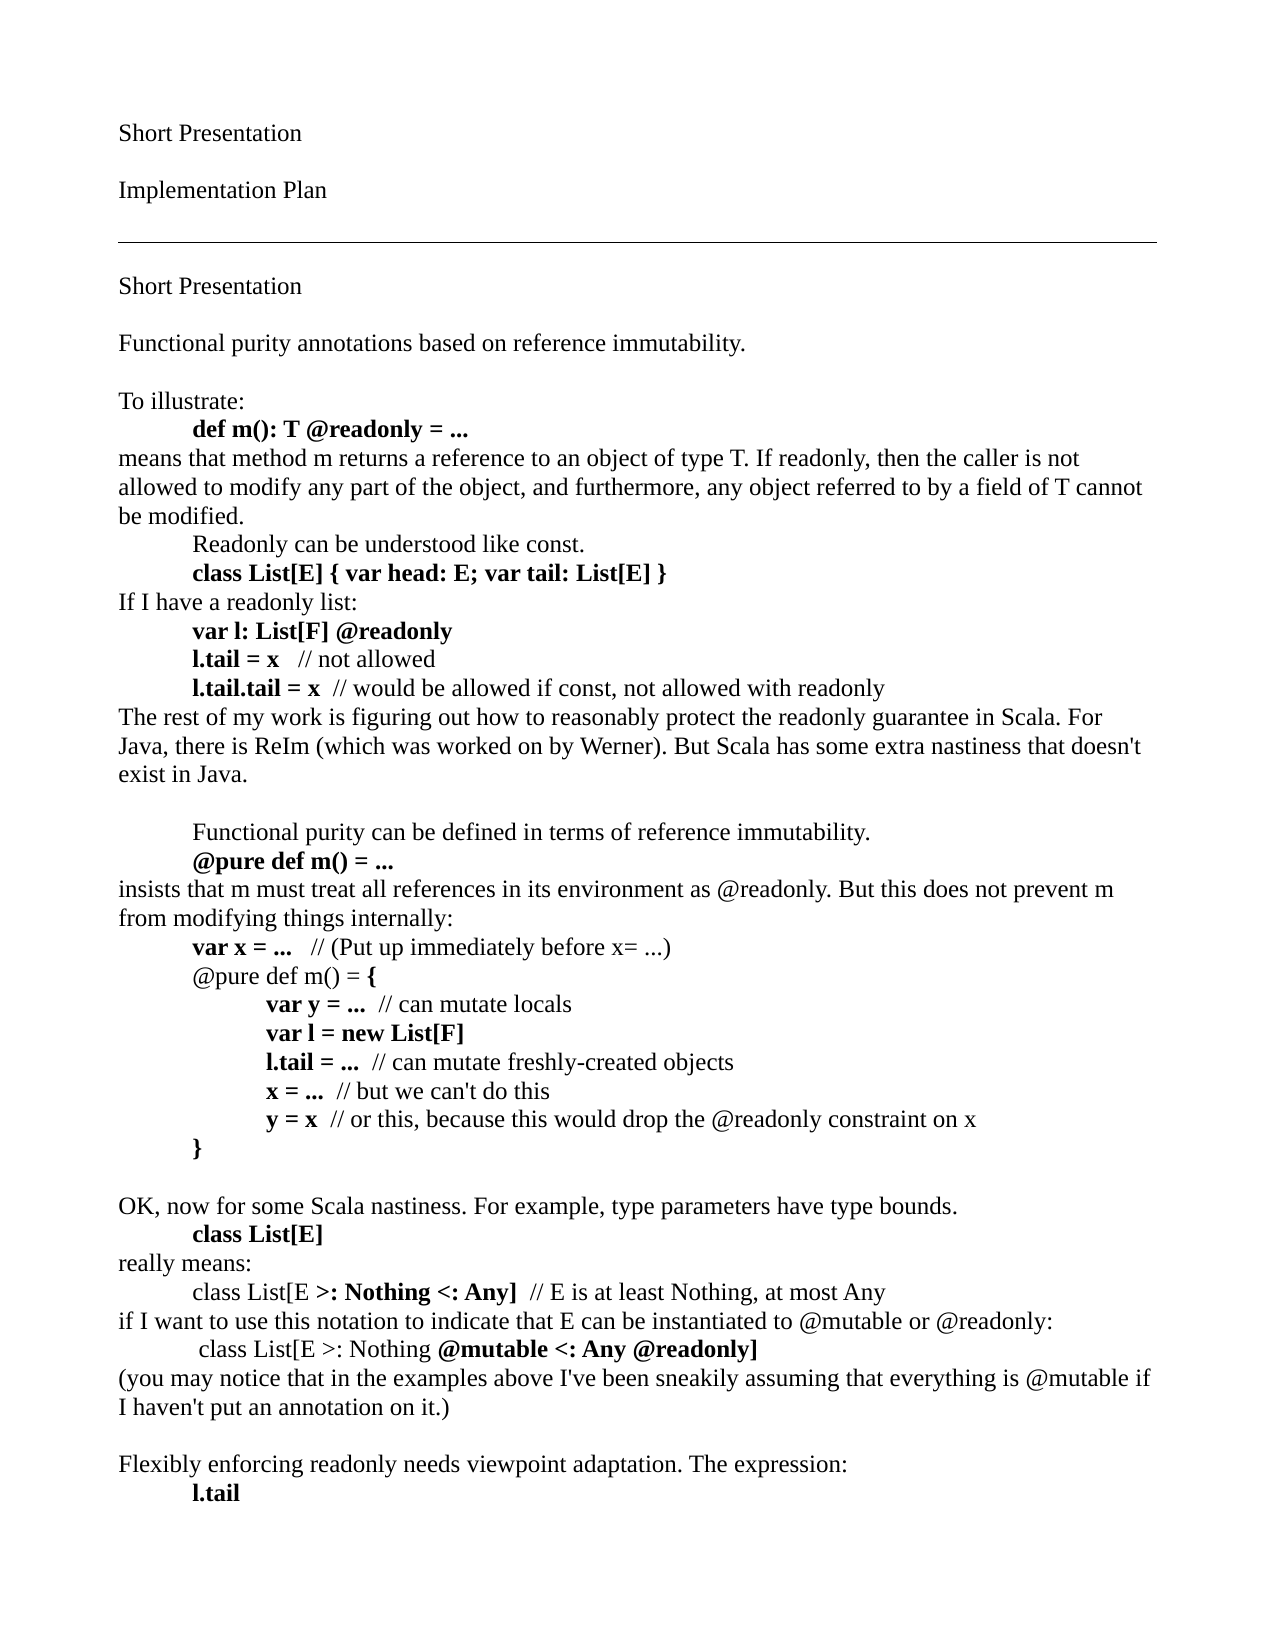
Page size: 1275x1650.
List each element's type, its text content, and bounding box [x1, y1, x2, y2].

text really means: [118, 1248, 1157, 1277]
text class List[E >: Nothing <: Any] // E is at least Nothing, at most Any [118, 1277, 1157, 1306]
text Implementation Plan [118, 176, 1157, 204]
text l.tail = ... // can mutate freshly-created objects [118, 1047, 1157, 1076]
text l.tail = x // not allowed [118, 644, 1157, 673]
text means that method m returns a reference to an object of type T. If readonly, then the caller is not allowed to modify any part of the object, and furthermore, any object referred to by a field of T cannot be modified. [118, 443, 1157, 529]
text insists that m must treat all references in its environment as @readonly. But this does not prevent m from modifying things internally: [118, 874, 1157, 932]
text Functional purity can be defined in terms of reference immutability. [118, 817, 1157, 846]
text class List[E] [118, 1219, 1157, 1248]
text l.tail [118, 1478, 1157, 1507]
text l.tail.tail = x // would be allowed if const, not allowed with readonly [118, 673, 1157, 702]
text Flexibly enforcing readonly needs viewpoint adaptation. The expression: [118, 1449, 1157, 1478]
text Short Presentation [118, 271, 1157, 299]
text var l = new List[F] [118, 1018, 1157, 1047]
text Readonly can be understood like const. [118, 529, 1157, 558]
text If I have a readonly list: [118, 587, 1157, 616]
text (you may notice that in the examples above I've been sneakily assuming that everything is @mutable if I haven't put an annotation on it.) [118, 1363, 1157, 1421]
text class List[E] { var head: E; var tail: List[E] } [118, 558, 1157, 587]
text if I want to use this notation to indicate that E can be instantiated to @mutable or @readonly: [118, 1306, 1157, 1334]
text Short Presentation [118, 118, 1157, 147]
text } [118, 1133, 1157, 1162]
text y = x // or this, because this would drop the @readonly constraint on x [118, 1104, 1157, 1133]
text To illustrate: [118, 386, 1157, 414]
text @pure def m() = ... [118, 846, 1157, 874]
text The rest of my work is figuring out how to reasonably protect the readonly guarantee in Scala. For Java, there is ReIm (which was worked on by Werner). But Scala has some extra nastiness that doesn't exist in Java. [118, 702, 1157, 788]
text class List[E >: Nothing @mutable <: Any @readonly] [118, 1334, 1157, 1363]
text def m(): T @readonly = ... [118, 414, 1157, 443]
text Functional purity annotations based on reference immutability. [118, 328, 1157, 357]
text OK, now for some Scala nastiness. For example, type parameters have type bounds. [118, 1191, 1157, 1219]
text @pure def m() = { [118, 961, 1157, 989]
text var l: List[F] @readonly [118, 616, 1157, 644]
text var x = ... // (Put up immediately before x= ...) [118, 932, 1157, 961]
text x = ... // but we can't do this [118, 1076, 1157, 1104]
text var y = ... // can mutate locals [118, 989, 1157, 1018]
